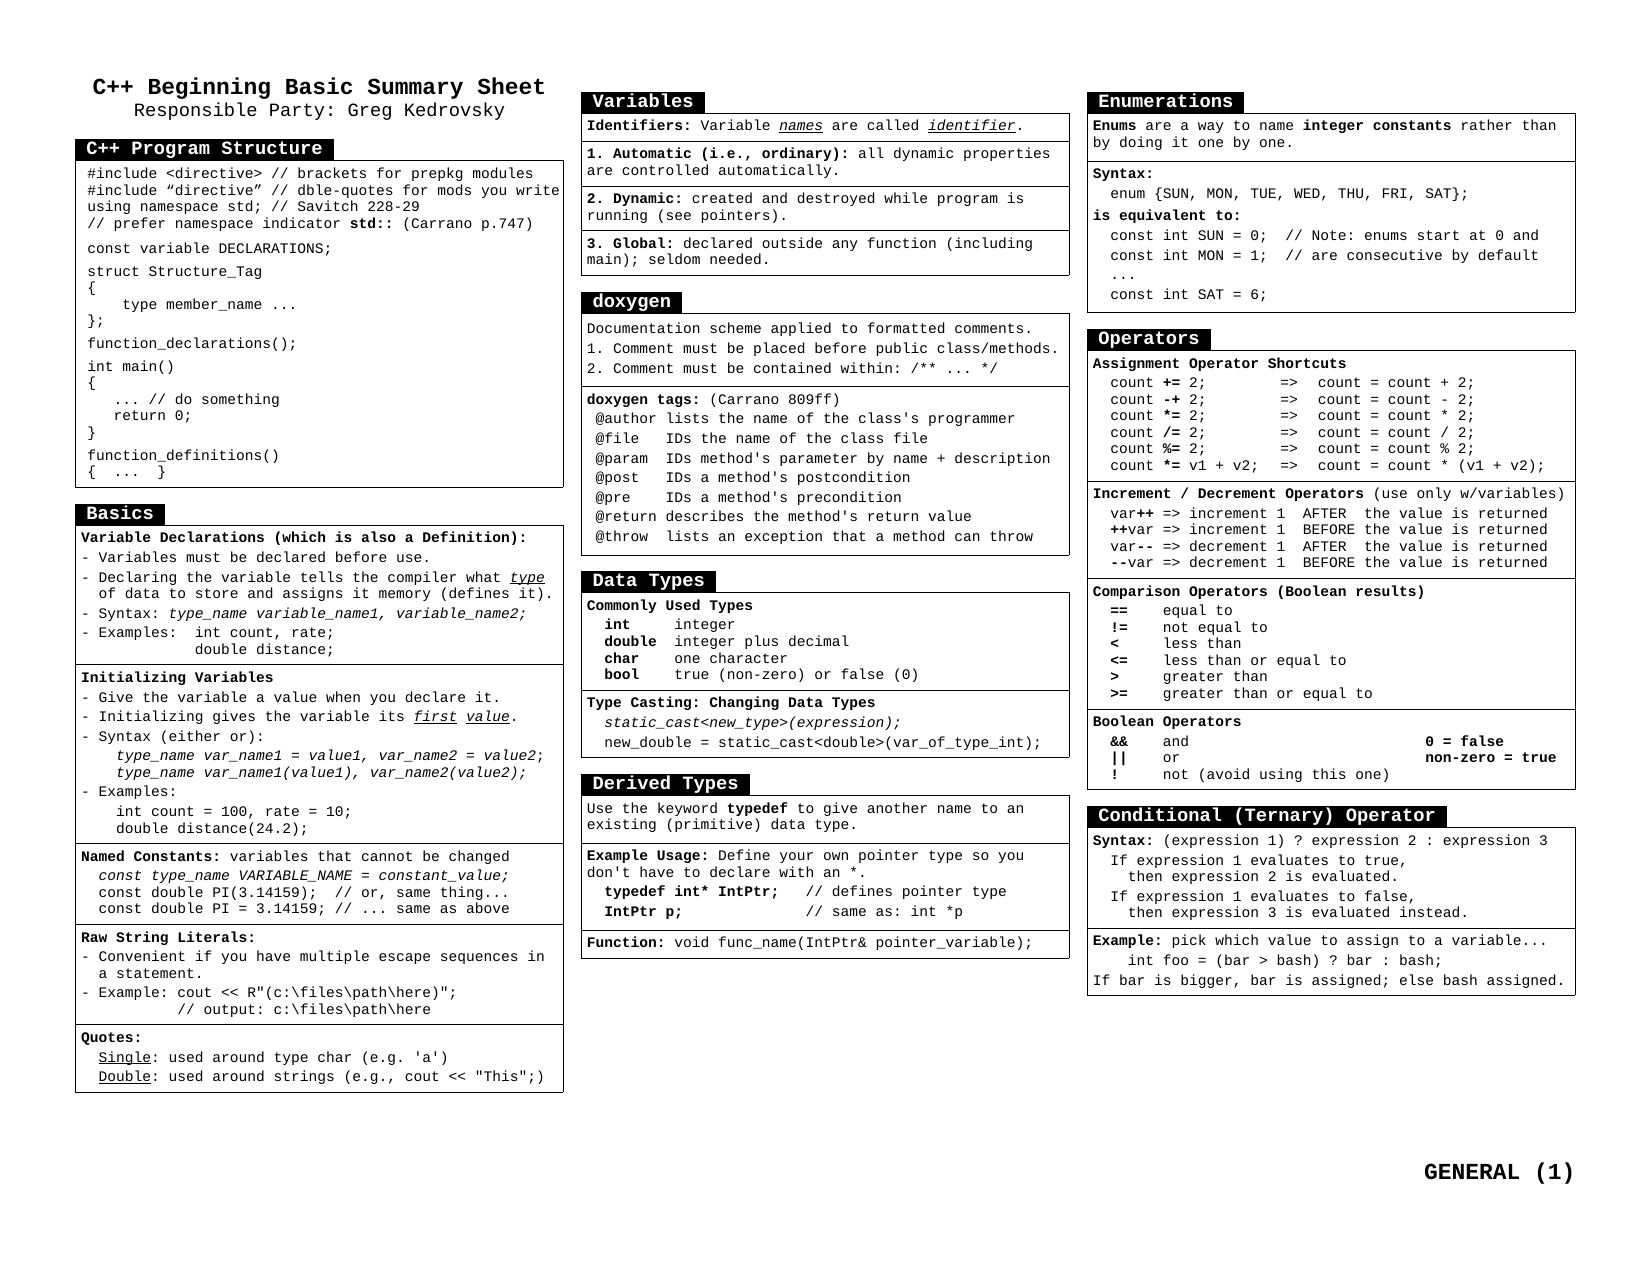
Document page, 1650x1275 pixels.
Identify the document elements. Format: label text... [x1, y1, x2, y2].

table_cell Function: void func_name(IntPtr& pointer_variable); [582, 931, 1069, 958]
table_cell doxygen tags: (Carrano 809ff) @author lists the name of the class's programmer @file IDs the name of the class file @param IDs method's parameter by name + description @post IDs a method's postcondition @pre IDs a method's precondition @return describes the method's return value @throw lists an exception that a method can throw [582, 387, 1069, 554]
table_cell Example: pick which value to assign to a variable... int foo = (bar > bash) ? bar : bash; If bar is bigger, bar is assigned; else bash assigned. [1088, 929, 1575, 995]
text C++ Program Structure [75, 139, 563, 160]
table_header #include <directive> // brackets for prepkg modules #include “directive” // dble-quotes for mods you write using namespace std; // Savitch 228-29 // prefer namespace indicator std:: (Carrano p.747) const variable DECLARATIONS; struct Structure_Tag { type member_name ... }; function_declarations(); int main() { ... // do something return 0; } function_definitions() { ... } [76, 161, 563, 487]
table_cell Example Usage: Define your own pointer type so you don't have to declare with an *. typedef int* IntPtr; // defines pointer type IntPtr p; // same as: int *p [582, 844, 1069, 929]
text Variables [581, 92, 1069, 113]
table_cell Type Casting: Changing Data Types static_cast<new_type>(expression); new_double = static_cast<double>(var_of_type_int); [582, 691, 1069, 757]
table_header Assignment Operator Shortcuts count += 2; => count = count + 2; count -+ 2; => count = count - 2; count *= 2; => count = count * 2; count /= 2; => count = count / 2; count %= 2; => count = count % 2; count *= v1 + v2; => count = count * (v1 + v2); [1088, 351, 1575, 481]
table_cell Syntax: enum {SUN, MON, TUE, WED, THU, FRI, SAT}; is equivalent to: const int SUN = 0; // Note: enums start at 0 and const int MON = 1; // are consecutive by default ... const int SAT = 6; [1088, 162, 1575, 312]
text Enumerations [1087, 92, 1575, 113]
table_header Variable Declarations (which is also a Definition): - Variables must be declared before use. - Declaring the variable tells the compiler what type of data to store and assigns it memory (defines it). - Syntax: type_name variable_name1, variable_name2; - Examples: int count, rate; double distance; [76, 526, 563, 664]
text Responsible Party: Greg Kedrovsky [75, 101, 563, 122]
table_cell 1. Automatic (i.e., ordinary): all dynamic properties are controlled automatically. [582, 142, 1069, 186]
table_cell Initializing Variables - Give the variable a value when you declare it. - Initializing gives the variable its first value. - Syntax (either or): type_name var_name1 = value1, var_name2 = value2; type_name var_name1(value1), var_name2(value2); - Examples: int count = 100, rate = 10; double distance(24.2); [76, 665, 563, 843]
table_header Identifiers: Variable names are called identifier. [582, 114, 1069, 141]
table_cell 3. Global: declared outside any function (including main); seldom needed. [582, 231, 1069, 275]
text doxygen [581, 292, 1069, 313]
text Operators [1087, 329, 1575, 350]
table_header Syntax: (expression 1) ? expression 2 : expression 3 If expression 1 evaluates to true, then expression 2 is evaluated. If expression 1 evaluates to false, then expression 3 is evaluated instead. [1088, 828, 1575, 928]
table_cell Boolean Operators && and 0 = false || or non-zero = true ! not (avoid using this one) [1088, 710, 1575, 789]
table_header Use the keyword typedef to give another name to an existing (primitive) data type. [582, 796, 1069, 843]
text Derived Types [581, 774, 1069, 795]
table_cell Raw String Literals: - Convenient if you have multiple escape sequences in a statement. - Example: cout << R"(c:\files\path\here)"; // output: c:\files\path\here [76, 925, 563, 1024]
text Conditional (Ternary) Operator [1087, 806, 1575, 827]
table_header Enums are a way to name integer constants rather than by doing it one by one. [1088, 114, 1575, 161]
table_cell Comparison Operators (Boolean results) == equal to != not equal to < less than <= less than or equal to > greater than >= greater than or equal to [1088, 579, 1575, 708]
text GENERAL (1) [1087, 1161, 1575, 1187]
table_header Commonly Used Types int integer double integer plus decimal char one character bool true (non-zero) or false (0) [582, 593, 1069, 690]
text Data Types [581, 571, 1069, 592]
table_header Documentation scheme applied to formatted comments. 1. Comment must be placed before public class/methods. 2. Comment must be contained within: /** ... */ [582, 314, 1069, 386]
table_cell Named Constants: variables that cannot be changed const type_name VARIABLE_NAME = constant_value; const double PI(3.14159); // or, same thing... const double PI = 3.14159; // ... same as above [76, 844, 563, 924]
table_cell Quotes: Single: used around type char (e.g. 'a') Double: used around strings (e.g., cout << "This";) [76, 1025, 563, 1092]
text C++ Beginning Basic Summary Sheet [75, 75, 563, 101]
table_cell 2. Dynamic: created and destroyed while program is running (see pointers). [582, 187, 1069, 230]
text Basics [75, 503, 563, 525]
table_cell Increment / Decrement Operators (use only w/variables) var++ => increment 1 AFTER the value is returned ++var => increment 1 BEFORE the value is returned var-- => decrement 1 AFTER the value is returned --var => decrement 1 BEFORE the value is returned [1088, 482, 1575, 578]
